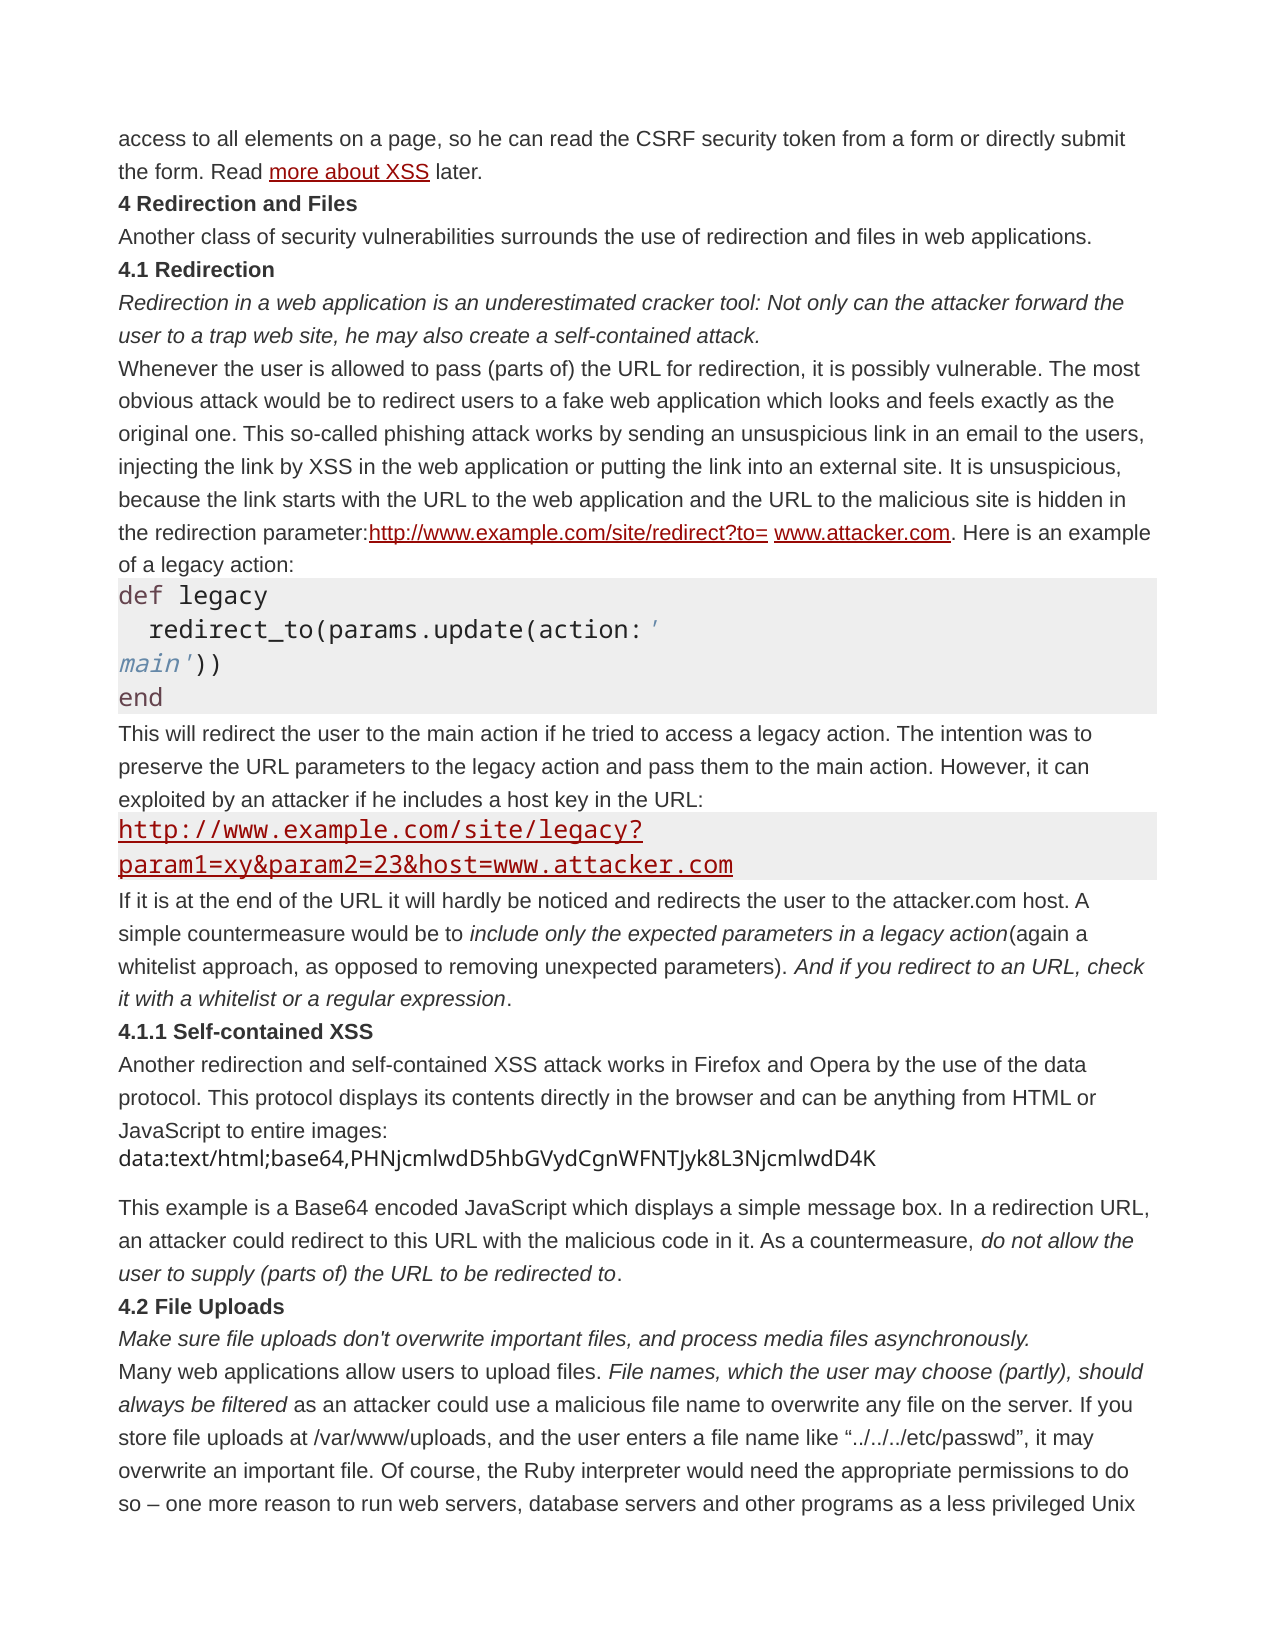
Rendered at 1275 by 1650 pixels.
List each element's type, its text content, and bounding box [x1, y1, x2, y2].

text data:text/html;base64,PHNjcmlwdD5hbGVydCgnWFNTJyk8L3NjcmlwdD4K [118, 1143, 1157, 1173]
text Make sure file uploads don't overwrite important files, and process media files asynchronously. [118, 1319, 1157, 1352]
subtitle 4.1.1 Self-contained XSS [118, 1012, 1157, 1044]
subtitle 4 Redirection and Files [118, 184, 1157, 217]
text This will redirect the user to the main action if he tried to access a legacy action. The intention was to preserve the URL parameters to the legacy action and pass them to the main action. However, it can exploited by an attacker if he includes a host key in the URL: [118, 714, 1157, 812]
text Many web applications allow users to upload files. File names, which the user may choose (partly), should always be filtered as an attacker could use a malicious file name to overwrite any file on the server. If you store file uploads at /var/www/uploads, and the user enters a file name like “../../../etc/passwd”, it may overwrite an important file. Of course, the Ruby interpreter would need the appropriate permissions to do so – one more reason to run web servers, database servers and other programs as a less privileged Unix [118, 1352, 1157, 1516]
subtitle 4.2 File Uploads [118, 1286, 1157, 1319]
text Redirection in a web application is an underestimated cracker tool: Not only can the attacker forward the user to a trap web site, he may also create a self-contained attack. [118, 282, 1157, 348]
subtitle 4.1 Redirection [118, 249, 1157, 282]
text Another class of security vulnerabilities surrounds the use of redirection and files in web applications. [118, 217, 1157, 249]
text If it is at the end of the URL it will hardly be noticed and redirects the user to the attacker.com host. A simple countermeasure would be to include only the expected parameters in a legacy action(again a whitelist approach, as opposed to removing unexpected parameters). And if you redirect to an URL, check it with a whitelist or a regular expression. [118, 880, 1157, 1012]
table_header def legacy redirect_to(params.update(action:'main')) end [118, 578, 673, 714]
table_header http://www.example.com/site/legacy?param1=xy&param2=23&host=www.attacker.com [118, 812, 1157, 880]
text This example is a Base64 encoded JavaScript which displays a simple message box. In a redirection URL, an attacker could redirect to this URL with the malicious code in it. As a countermeasure, do not allow the user to supply (parts of) the URL to be redirected to. [118, 1187, 1157, 1286]
text Another redirection and self-contained XSS attack works in Firefox and Opera by the use of the data protocol. This protocol displays its contents directly in the browser and can be anything from HTML or JavaScript to entire images: [118, 1044, 1157, 1143]
text access to all elements on a page, so he can read the CSRF security token from a form or directly submit the form. Read more about XSS later. [118, 118, 1157, 184]
text Whenever the user is allowed to pass (parts of) the URL for redirection, it is possibly vulnerable. The most obvious attack would be to redirect users to a fake web application which looks and feels exactly as the original one. This so-called phishing attack works by sending an unsuspicious link in an email to the users, injecting the link by XSS in the web application or putting the link into an external site. It is unsuspicious, because the link starts with the URL to the web application and the URL to the malicious site is hidden in the redirection parameter:http://www.example.com/site/redirect?to= www.attacker.com. Here is an example of a legacy action: [118, 348, 1157, 577]
